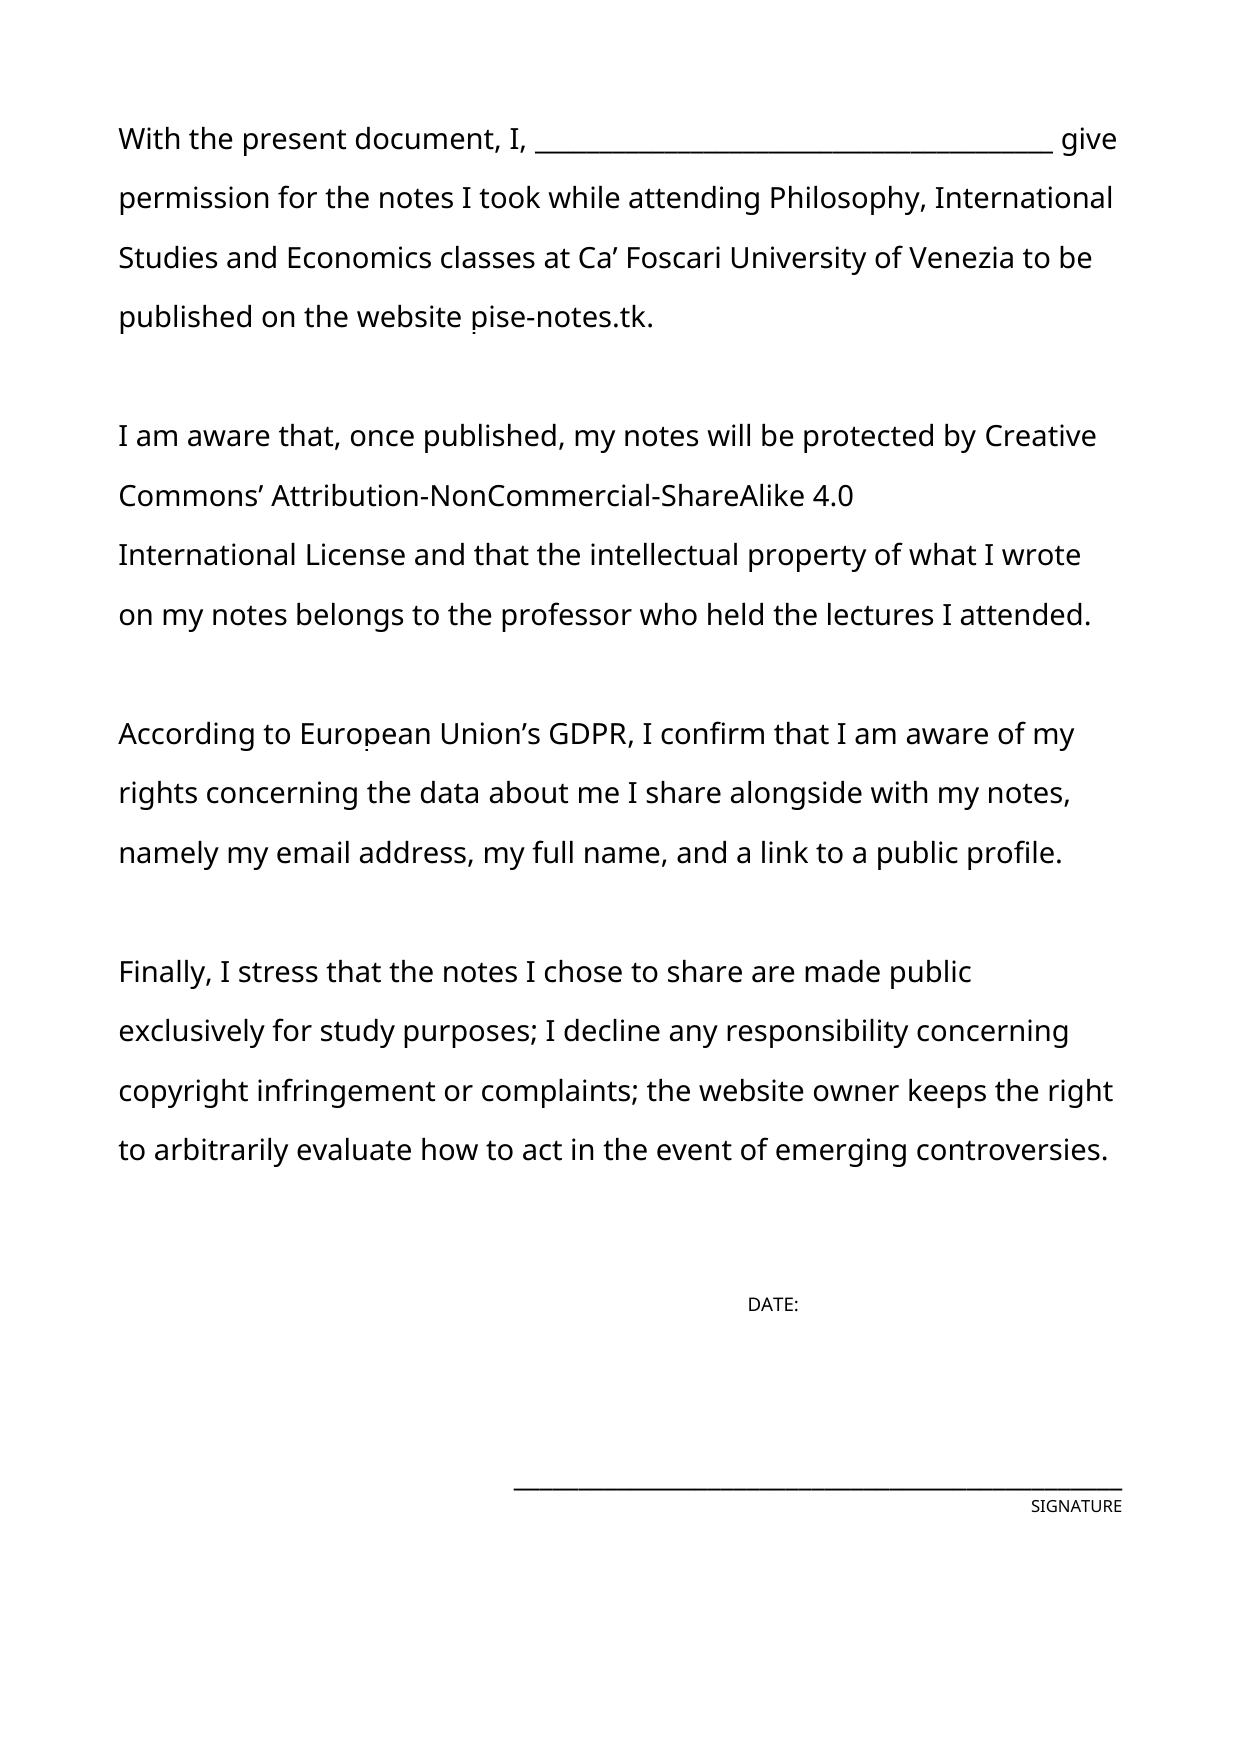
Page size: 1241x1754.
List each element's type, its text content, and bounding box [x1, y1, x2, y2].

text Finally, I stress that the notes I chose to share are made public exclusively for study purposes; I decline any responsibility concerning copyright infringement or complaints; the website owner keeps the right to arbitrarily evaluate how to act in the event of emerging controversies. [118, 951, 1122, 1216]
text SIGNATURE [118, 1495, 1122, 1518]
text With the present document, I, ________________________________________ give permission for the notes I took while attending Philosophy, International Studies and Economics classes at Ca’ Foscari University of Venezia to be published on the website pise-notes.tk. I am aware that, once published, my notes will be protected by Creative Commons’ Attribution-NonCommercial-ShareAlike 4.0 International License and that the intellectual property of what I wrote on my notes belongs to the professor who held the lectures I attended. [118, 118, 1122, 634]
text According to European Union’s GDPR, I confirm that I am aware of my rights concerning the data about me I share alongside with my notes, namely my email address, my full name, and a link to a public profile. [118, 713, 1122, 872]
text DATE: [118, 1291, 1122, 1316]
text _______________________________________________ [118, 1455, 1122, 1495]
